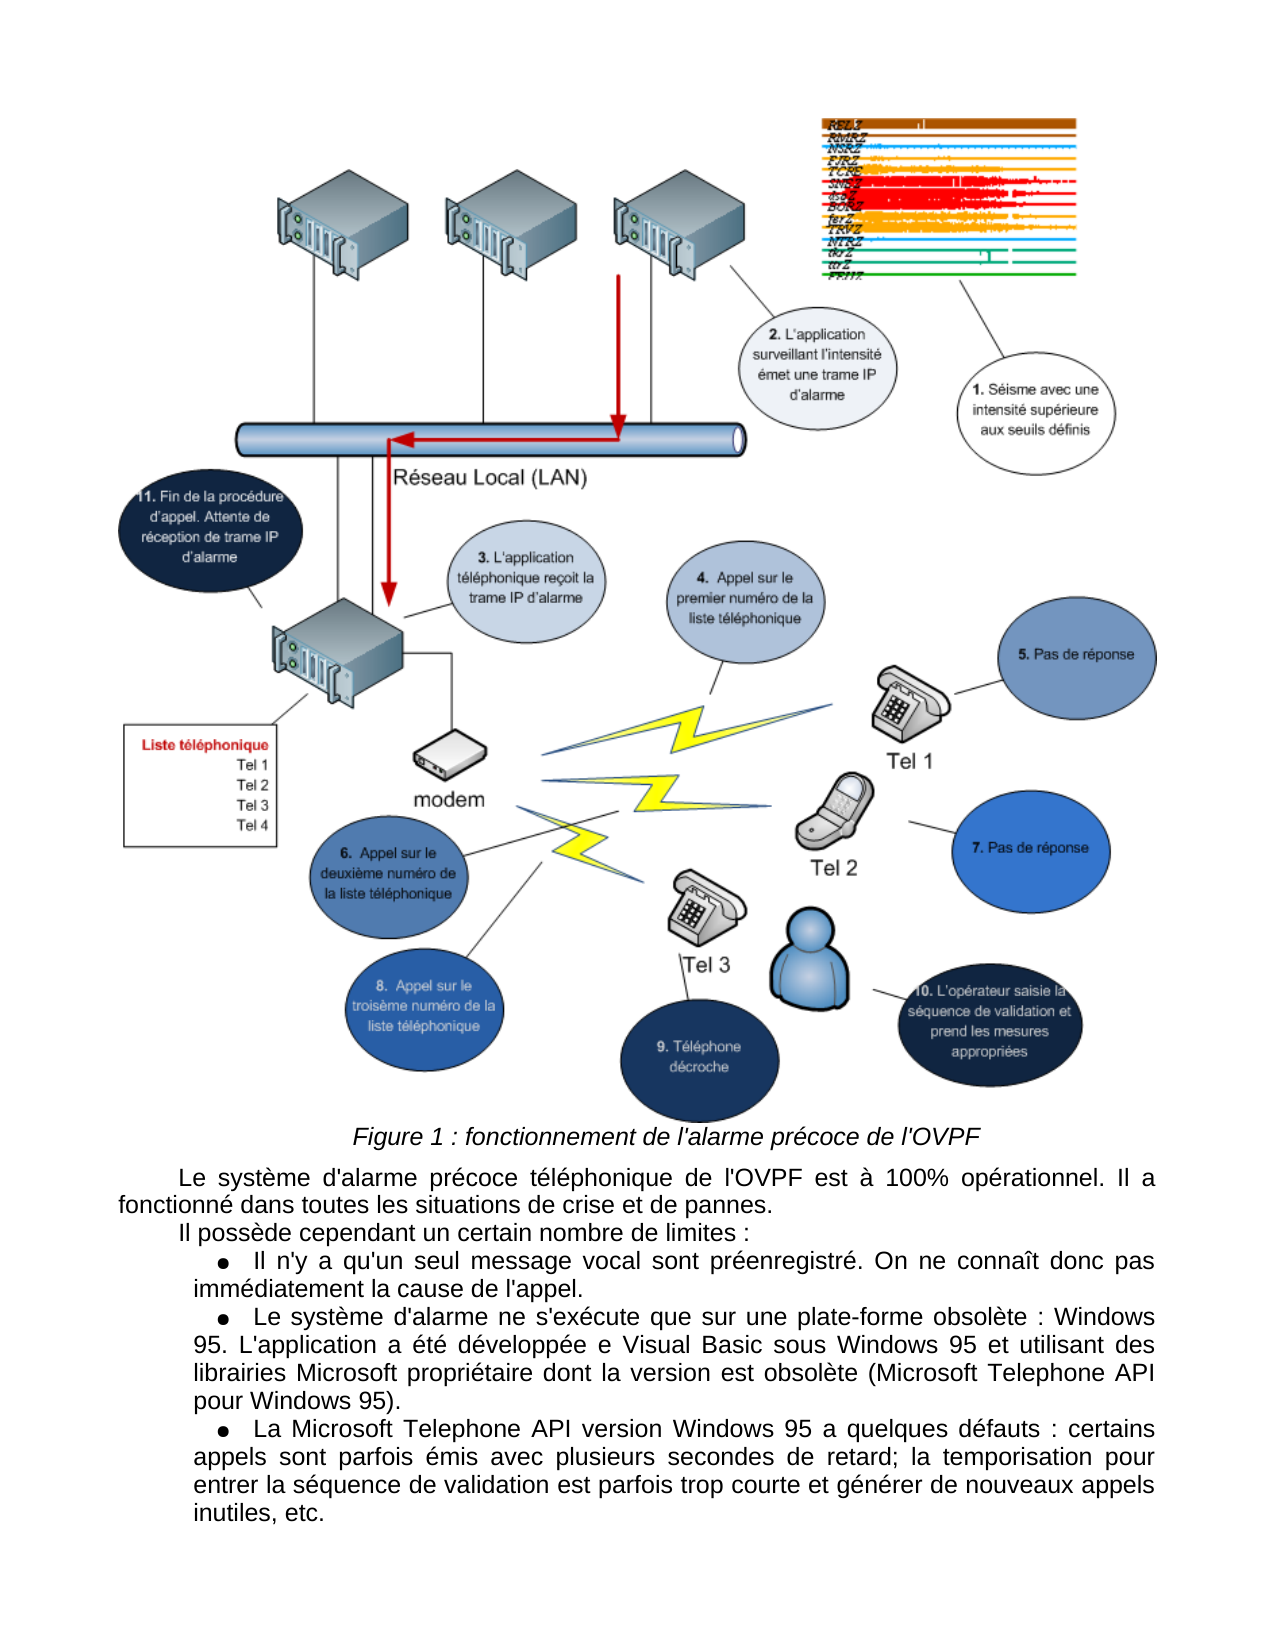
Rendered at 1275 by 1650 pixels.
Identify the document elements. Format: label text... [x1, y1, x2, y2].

list La Microsoft Telephone API version Windows 95 a quelques défauts : certains appels sont parfois émis avec plusieurs secondes de retard; la temporisation pour entrer la séquence de validation est parfois trop courte et générer de nouveaux appels inutiles, etc. [156, 1415, 1157, 1526]
text Il possède cependant un certain nombre de limites : [118, 1219, 1157, 1247]
text Le système d'alarme précoce téléphonique de l'OVPF est à 100% opérationnel. Il a fonctionné dans toutes les situations de crise et de pannes. [118, 1163, 1157, 1219]
picture [118, 118, 1157, 1123]
list Il n'y a qu'un seul message vocal sont préenregistré. On ne connaît donc pas immédiatement la cause de l'appel. [156, 1247, 1157, 1303]
list Le système d'alarme ne s'exécute que sur une plate-forme obsolète : Windows 95. L'application a été développée e Visual Basic sous Windows 95 et utilisant des librairies Microsoft propriétaire dont la version est obsolète (Microsoft Telephone API pour Windows 95). [156, 1303, 1157, 1415]
text Figure 1 : fonctionnement de l'alarme précoce de l'OVPF [118, 1123, 1157, 1151]
